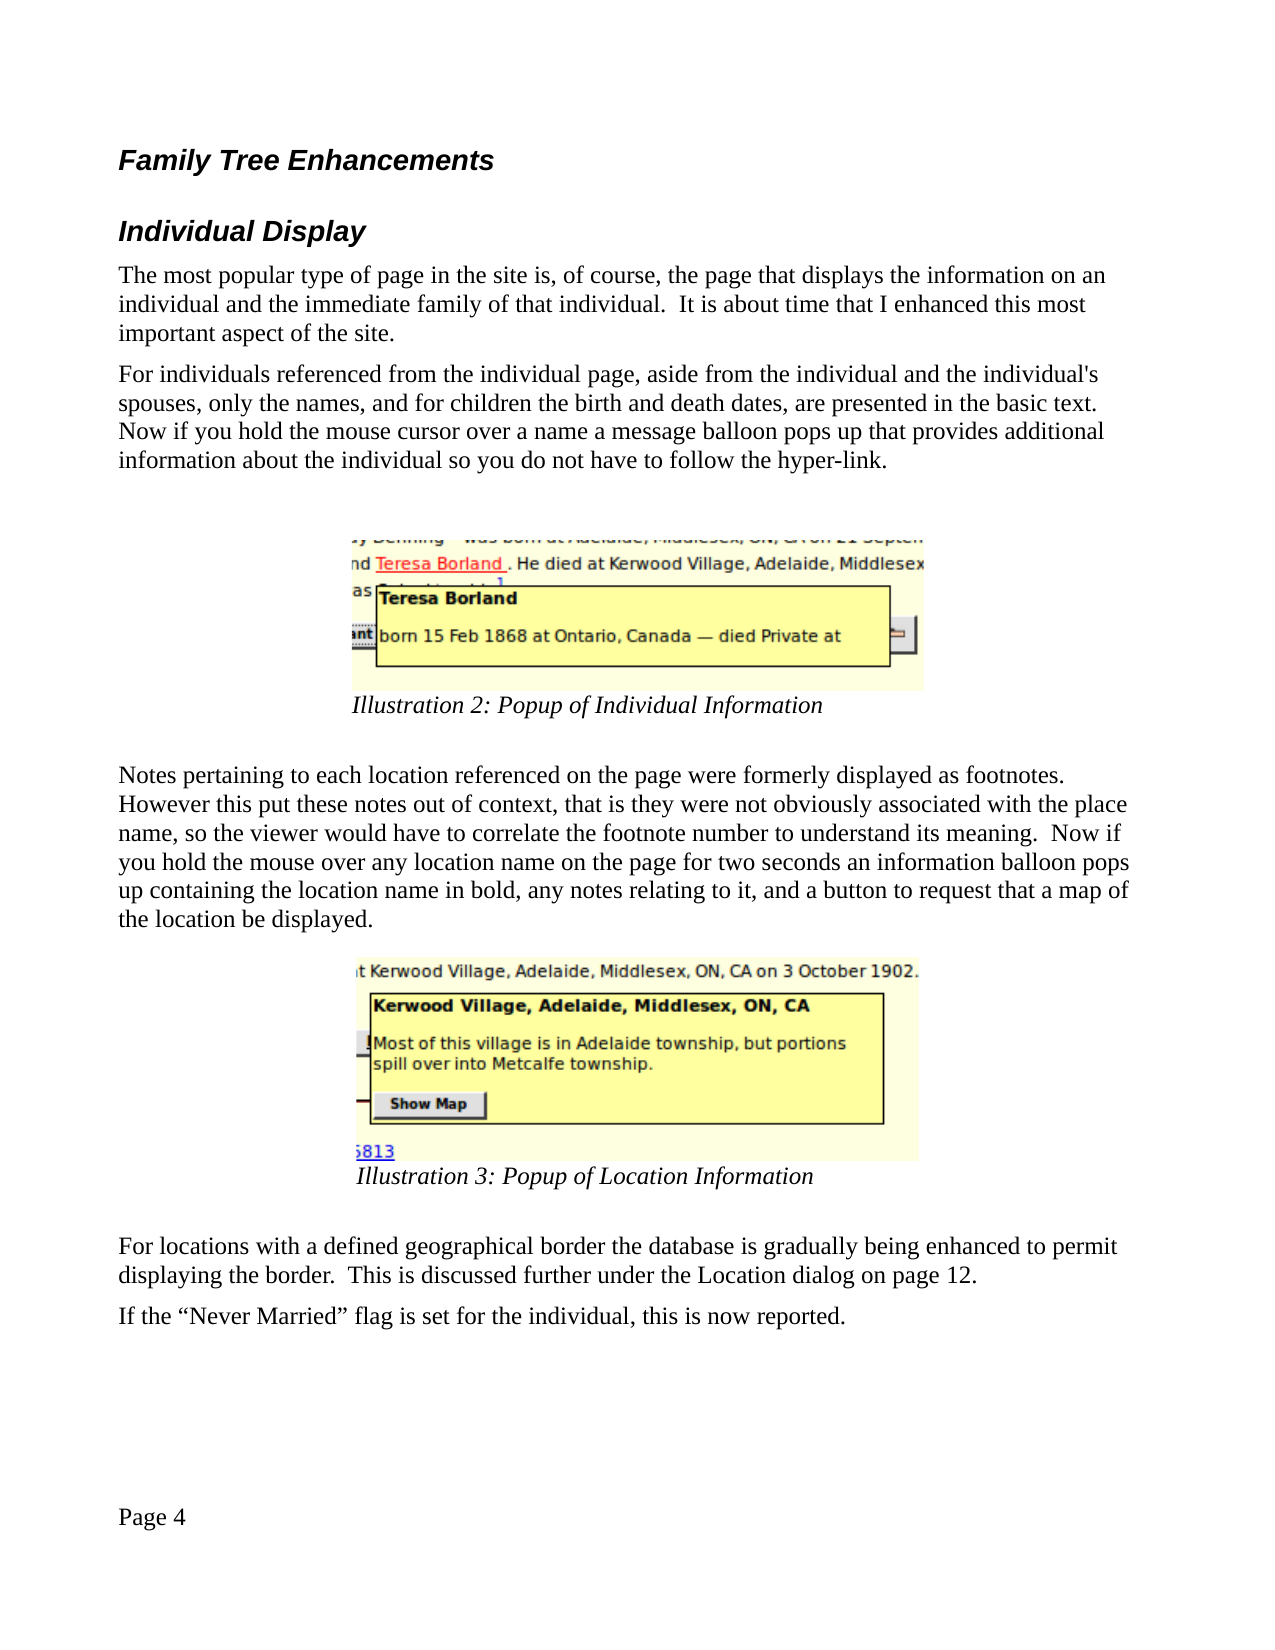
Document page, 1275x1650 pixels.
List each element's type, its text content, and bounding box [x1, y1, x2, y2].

text For individuals referenced from the individual page, aside from the individual and the individual's spouses, only the names, and for children the birth and death dates, are presented in the basic text. Now if you hold the mouse cursor over a name a message balloon pops up that provides additional information about the individual so you do not have to follow the hyper-link. [118, 359, 1157, 474]
text The most popular type of page in the site is, of course, the page that displays the information on an individual and the immediate family of that individual. It is about time that I enhanced this most important aspect of the site. [118, 260, 1157, 346]
picture [356, 957, 919, 1161]
subtitle Family Tree Enhancements [118, 143, 1157, 177]
subtitle Individual Display [118, 214, 1157, 248]
text Notes pertaining to each location referenced on the page were formerly displayed as footnotes. However this put these notes out of context, that is they were not obviously associated with the place name, so the viewer would have to correlate the footnote number to understand its meaning. Now if you hold the mouse over any location name on the page for two seconds an information balloon pops up containing the location name in bold, any notes relating to it, and a button to request that a map of the location be displayed. [118, 760, 1157, 933]
text For locations with a defined geographical border the database is gradually being enhanced to permit displaying the border. This is discussed further under the Location dialog on page 12. [118, 1231, 1157, 1288]
text Illustration 2: Popup of Individual Information [352, 691, 923, 719]
picture [351, 540, 924, 691]
text Illustration 3: Popup of Location Information [356, 1161, 919, 1190]
text If the “Never Married” flag is set for the individual, this is now reported. [118, 1301, 1157, 1330]
